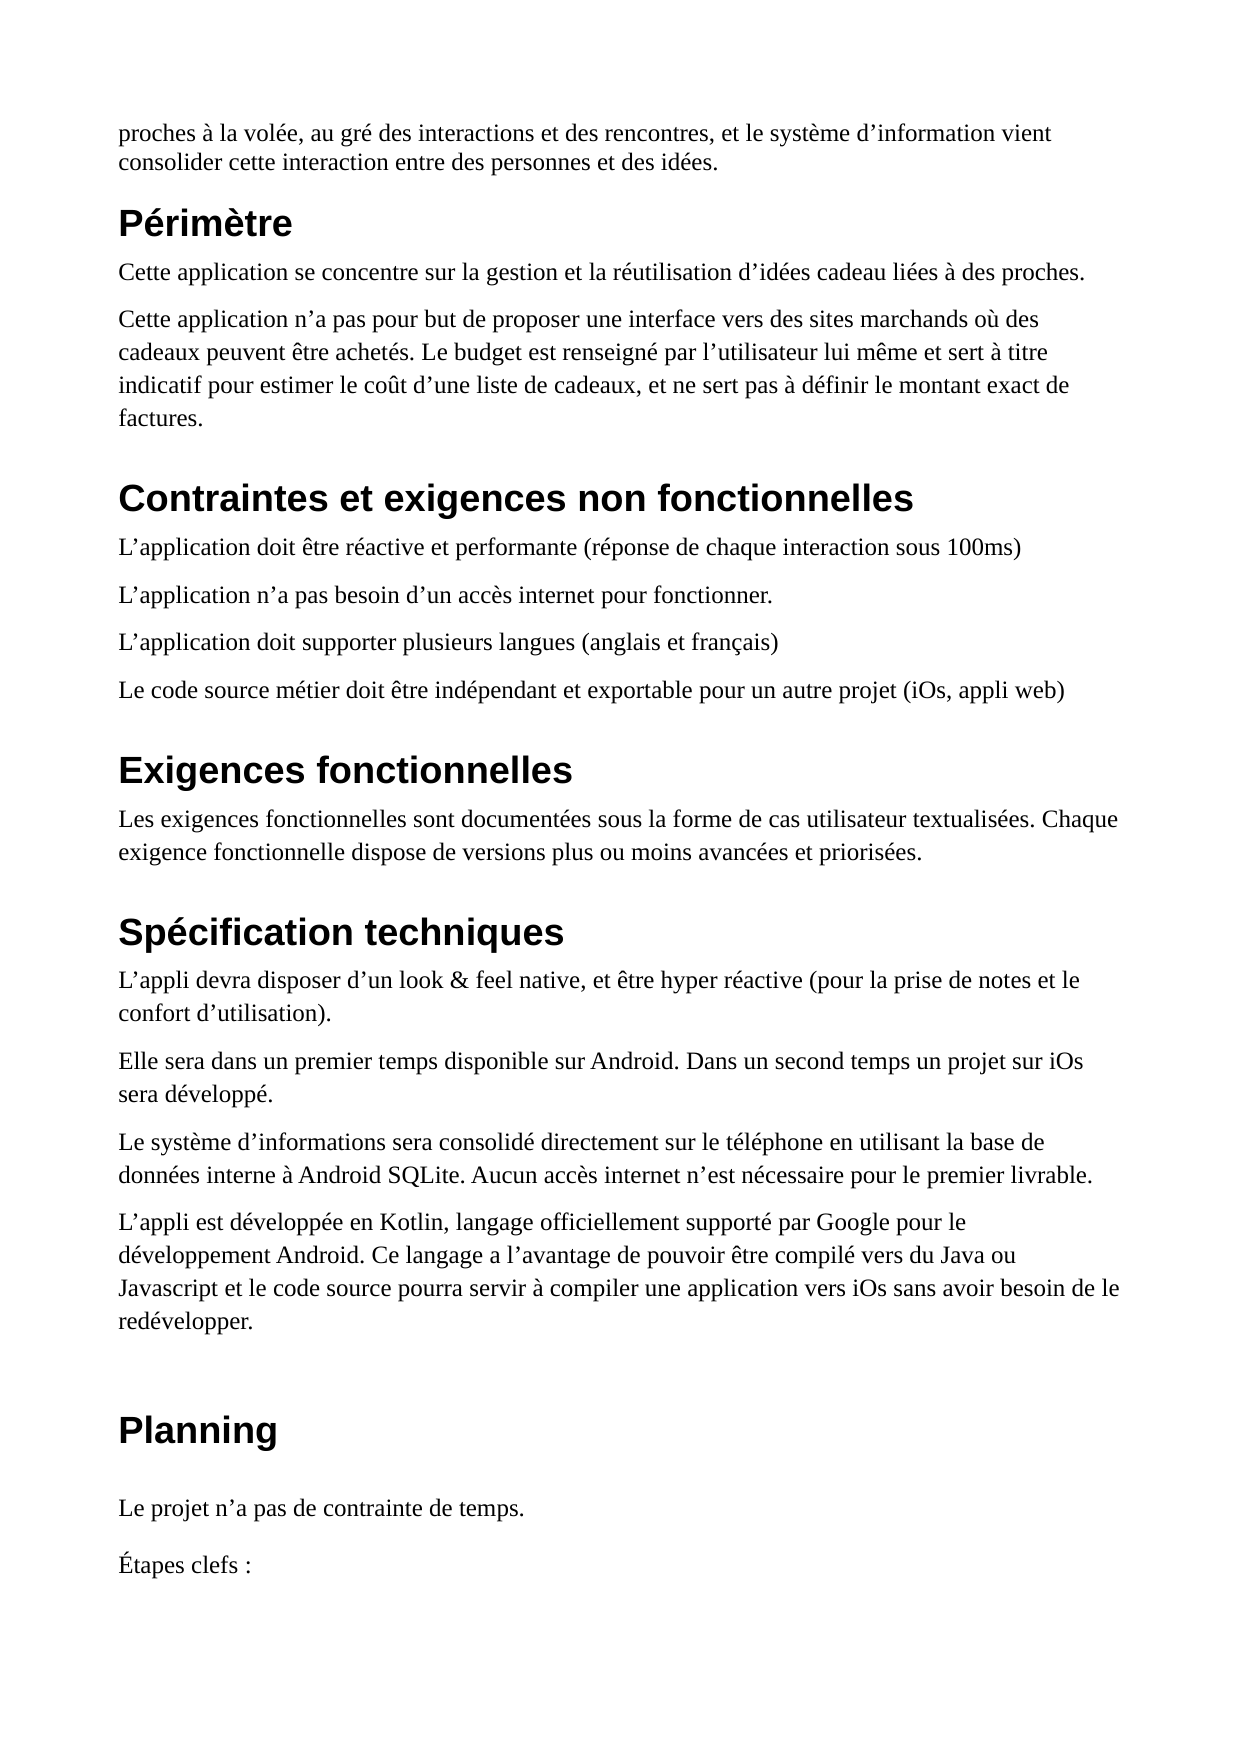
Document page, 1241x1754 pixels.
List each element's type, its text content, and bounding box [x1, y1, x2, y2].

text proches à la volée, au gré des interactions et des rencontres, et le système d’information vient consolider cette interaction entre des personnes et des idées. [118, 118, 1122, 176]
text Elle sera dans un premier temps disponible sur Android. Dans un second temps un projet sur iOs sera développé. [118, 1046, 1122, 1108]
text Le projet n’a pas de contrainte de temps. [118, 1493, 1122, 1521]
subtitle Spécification techniques [118, 909, 1122, 953]
subtitle Contraintes et exigences non fonctionnelles [118, 476, 1122, 520]
text Cette application se concentre sur la gestion et la réutilisation d’idées cadeau liées à des proches. [118, 257, 1122, 286]
text L’application doit être réactive et performante (réponse de chaque interaction sous 100ms) [118, 532, 1122, 561]
subtitle Périmètre [118, 201, 1122, 244]
text Les exigences fonctionnelles sont documentées sous la forme de cas utilisateur textualisées. Chaque exigence fonctionnelle dispose de versions plus ou moins avancées et priorisées. [118, 804, 1122, 866]
text L’application doit supporter plusieurs langues (anglais et français) [118, 627, 1122, 656]
text Le code source métier doit être indépendant et exportable pour un autre projet (iOs, appli web) [118, 675, 1122, 704]
text L’appli est développée en Kotlin, langage officiellement supporté par Google pour le développement Android. Ce langage a l’avantage de pouvoir être compilé vers du Java ou Javascript et le code source pourra servir à compiler une application vers iOs sans avoir besoin de le redévelopper. [118, 1207, 1122, 1335]
text L’application n’a pas besoin d’un accès internet pour fonctionner. [118, 580, 1122, 608]
text Étapes clefs : [118, 1550, 1122, 1579]
subtitle Exigences fonctionnelles [118, 748, 1122, 791]
text L’appli devra disposer d’un look & feel native, et être hyper réactive (pour la prise de notes et le confort d’utilisation). [118, 966, 1122, 1027]
subtitle Planning [118, 1408, 1122, 1451]
text Le système d’informations sera consolidé directement sur le téléphone en utilisant la base de données interne à Android SQLite. Aucun accès internet n’est nécessaire pour le premier livrable. [118, 1127, 1122, 1188]
text Cette application n’a pas pour but de proposer une interface vers des sites marchands où des cadeaux peuvent être achetés. Le budget est renseigné par l’utilisateur lui même et sert à titre indicatif pour estimer le coût d’une liste de cadeaux, et ne sert pas à définir le montant exact de factures. [118, 304, 1122, 432]
